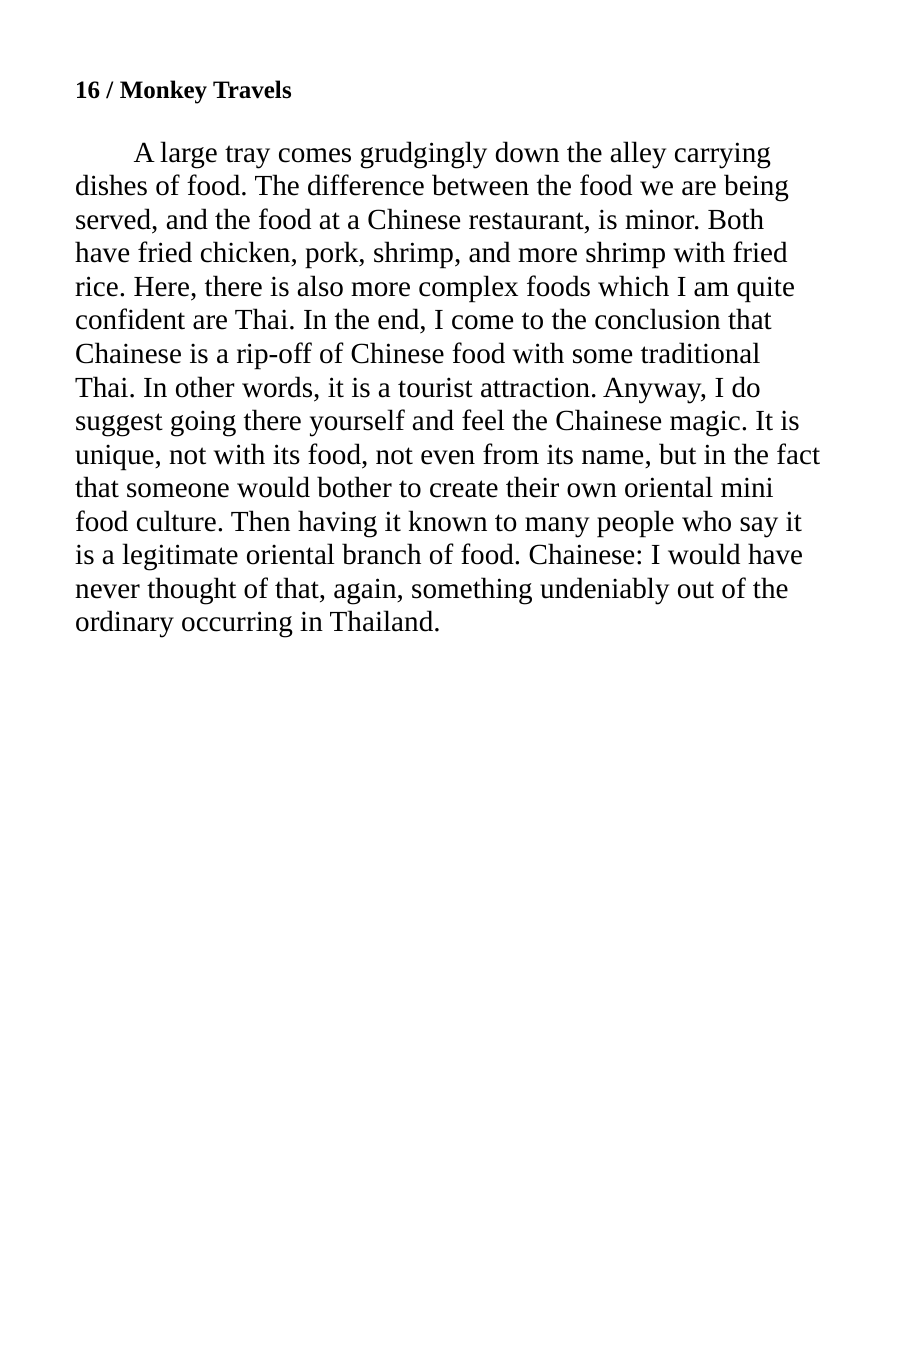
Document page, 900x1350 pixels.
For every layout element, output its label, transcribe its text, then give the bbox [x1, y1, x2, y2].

text A large tray comes grudgingly down the alley carrying dishes of food. The difference between the food we are being served, and the food at a Chinese restaurant, is minor. Both have fried chicken, pork, shrimp, and more shrimp with fried rice. Here, there is also more complex foods which I am quite confident are Thai. In the end, I come to the conclusion that Chainese is a rip-off of Chinese food with some traditional Thai. In other words, it is a tourist attraction. Anyway, I do suggest going there yourself and feel the Chainese magic. It is unique, not with its food, not even from its name, but in the fact that someone would bother to create their own oriental mini food culture. Then having it known to many people who say it is a legitimate oriental branch of food. Chainese: I would have never thought of that, again, something undeniably out of the ordinary occurring in Thailand. [75, 135, 825, 638]
